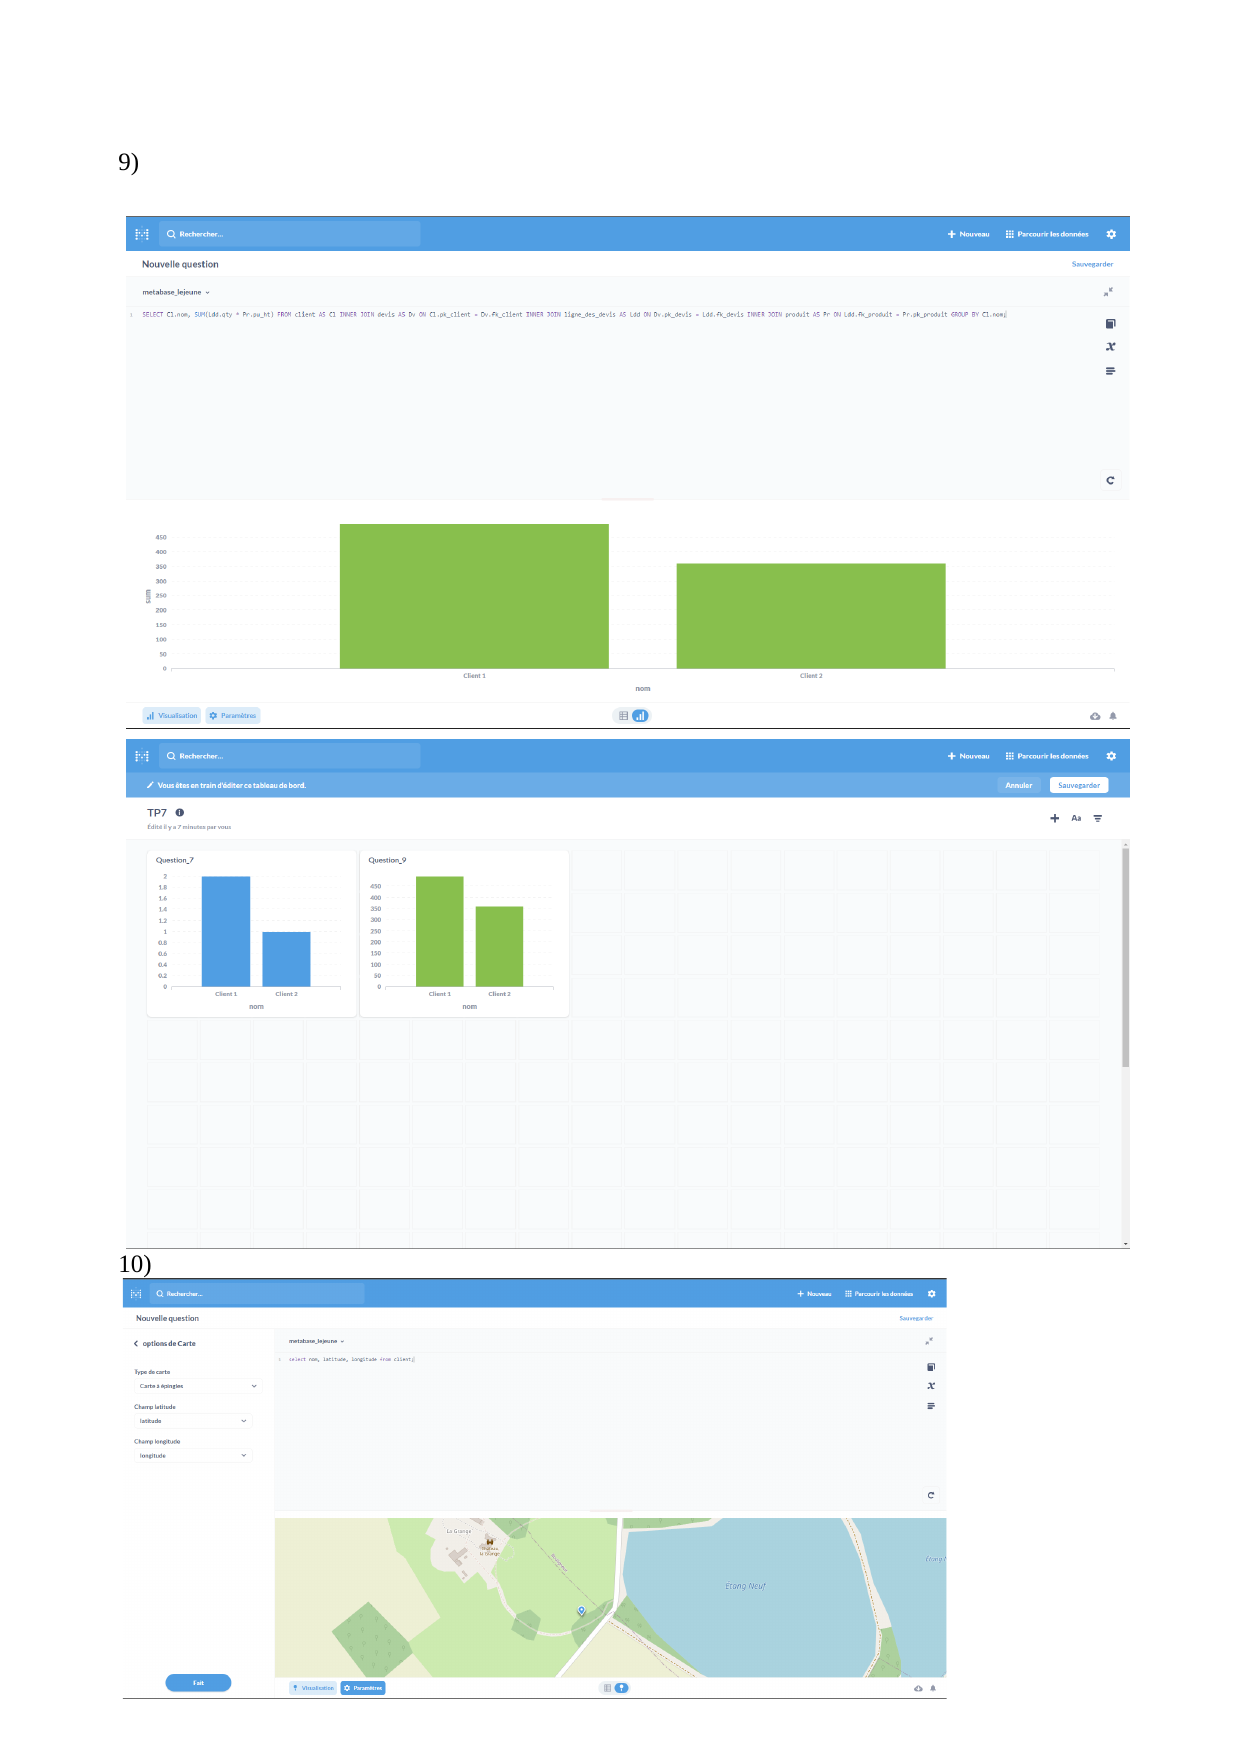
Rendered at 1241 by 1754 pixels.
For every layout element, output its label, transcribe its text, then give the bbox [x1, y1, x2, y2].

text 10) [118, 204, 1122, 1278]
picture [126, 216, 1130, 729]
picture [126, 739, 1130, 1249]
picture [122, 1278, 947, 1699]
text 9) [118, 147, 1122, 176]
